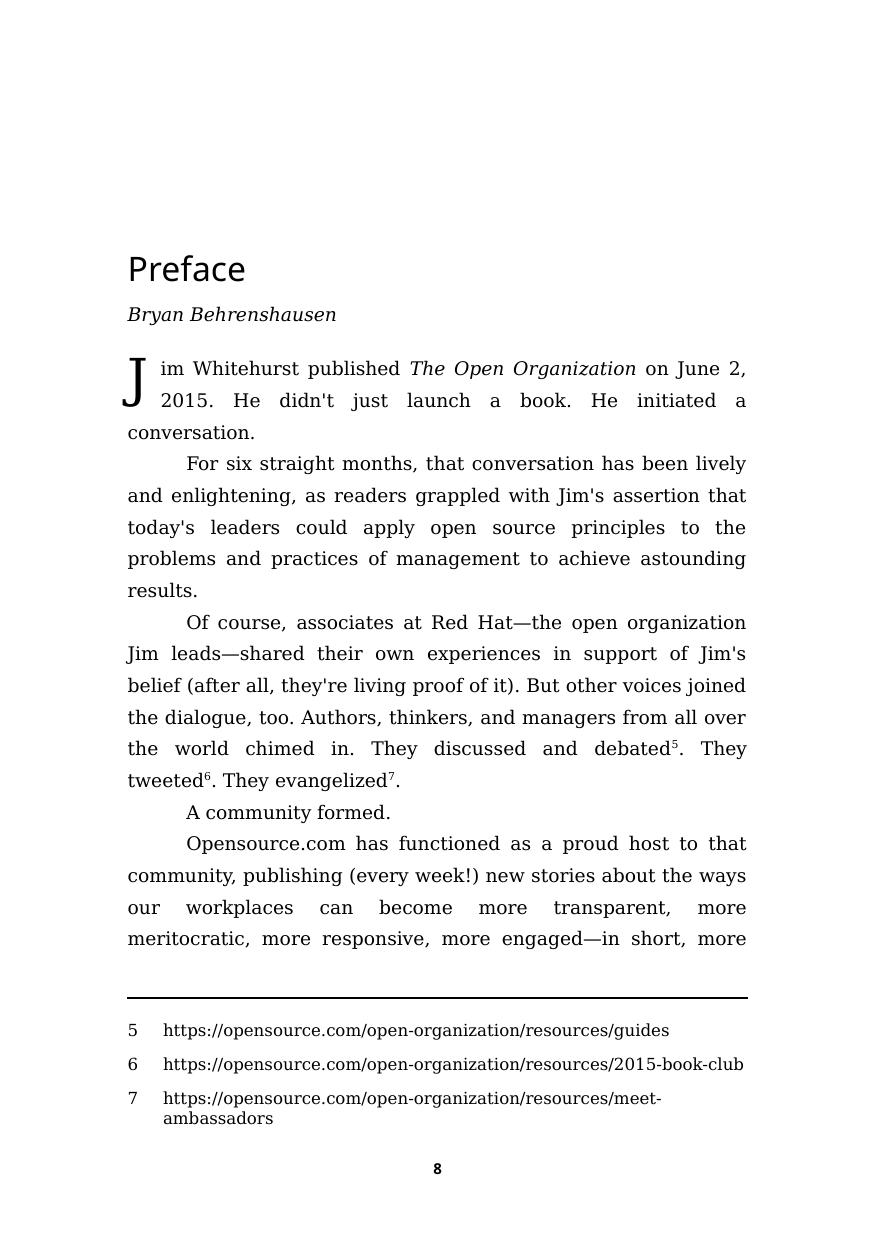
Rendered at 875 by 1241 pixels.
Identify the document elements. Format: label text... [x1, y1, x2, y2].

text A community formed. [127, 802, 747, 824]
subtitle Preface [127, 246, 747, 292]
text Of course, associates at Red Hat—the open organization Jim leads—shared their own experiences in support of Jim's belief (after all, they're living proof of it). But other voices joined the dialogue, too. Authors, thinkers, and managers from all over the world chimed in. They discussed and debated. They tweeted. They evangelized. [127, 612, 747, 792]
text https://opensource.com/open-organization/resources/meet-ambassadors [127, 1089, 747, 1128]
text https://opensource.com/open-organization/resources/guides [127, 1021, 747, 1040]
text For six straight months, that conversation has been lively and enlightening, as readers grappled with Jim's assertion that today's leaders could apply open source principles to the problems and practices of management to achieve astounding results. [127, 453, 747, 602]
text Bryan Behrenshausen [127, 304, 747, 326]
text https://opensource.com/open-organization/resources/2015-book-club [127, 1055, 747, 1074]
text Jim Whitehurst published The Open Organization on June 2, 2015. He didn't just launch a book. He initiated a conversation. [127, 358, 747, 444]
text Opensource.com has functioned as a proud host to that community, publishing (every week!) new stories about the ways our workplaces can become more transparent, more meritocratic, more responsive, more engaged—in short, more [127, 833, 747, 950]
